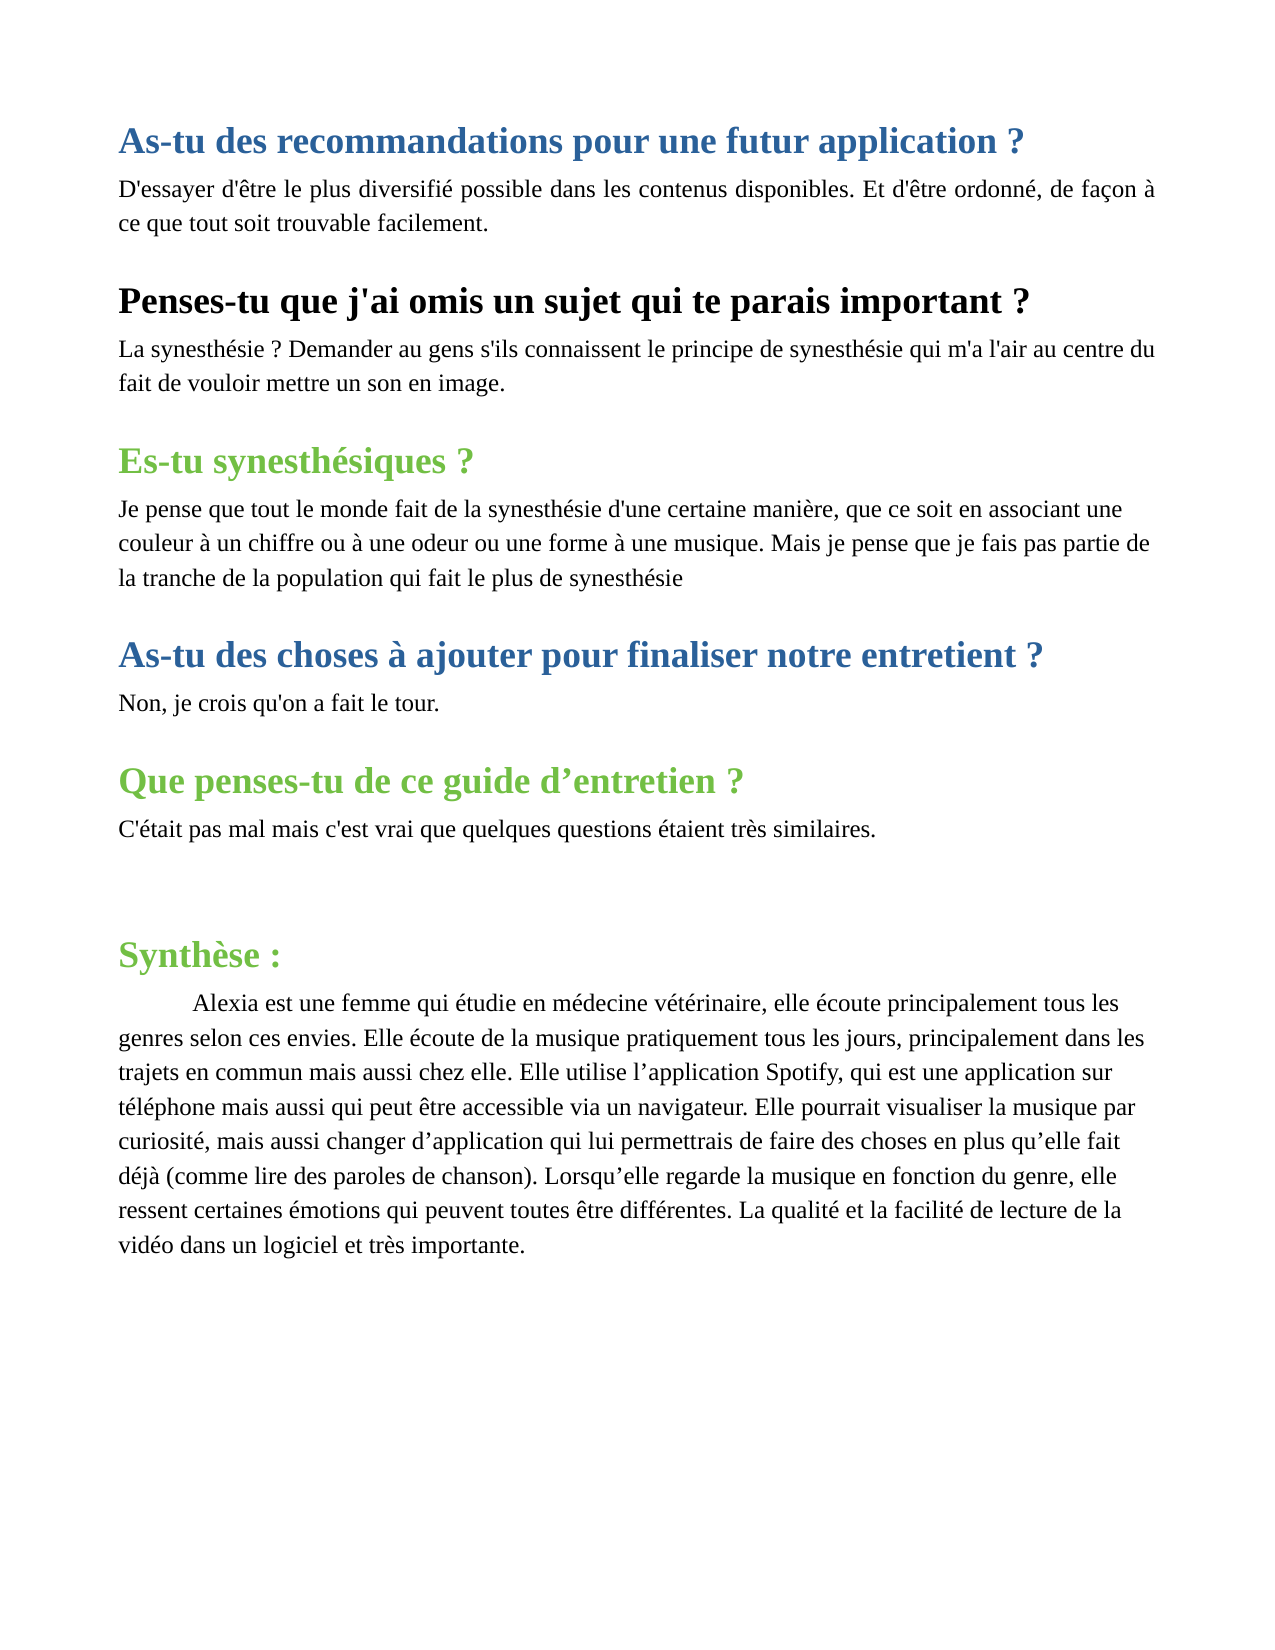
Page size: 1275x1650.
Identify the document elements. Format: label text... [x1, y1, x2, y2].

subtitle As-tu des recommandations pour une futur application ? [118, 118, 1157, 161]
text La synesthésie ? Demander au gens s'ils connaissent le principe de synesthésie qui m'a l'air au centre du fait de vouloir mettre un son en image. [118, 334, 1157, 397]
text Alexia est une femme qui étudie en médecine vétérinaire, elle écoute principalement tous les genres selon ces envies. Elle écoute de la musique pratiquement tous les jours, principalement dans les trajets en commun mais aussi chez elle. Elle utilise l’application Spotify, qui est une application sur téléphone mais aussi qui peut être accessible via un navigateur. Elle pourrait visualiser la musique par curiosité, mais aussi changer d’application qui lui permettrais de faire des choses en plus qu’elle fait déjà (comme lire des paroles de chanson). Lorsqu’elle regarde la musique en fonction du genre, elle ressent certaines émotions qui peuvent toutes être différentes. La qualité et la facilité de lecture de la vidéo dans un logiciel et très importante. [118, 988, 1157, 1258]
subtitle Que penses-tu de ce guide d’entretien ? [118, 758, 1157, 801]
subtitle Es-tu synesthésiques ? [118, 438, 1157, 481]
subtitle Penses-tu que j'ai omis un sujet qui te parais important ? [118, 278, 1157, 321]
text D'essayer d'être le plus diversifié possible dans les contenus disponibles. Et d'être ordonné, de façon à ce que tout soit trouvable facilement. [118, 174, 1157, 237]
text Non, je crois qu'on a fait le tour. [118, 688, 1157, 717]
text Je pense que tout le monde fait de la synesthésie d'une certaine manière, que ce soit en associant une couleur à un chiffre ou à une odeur ou une forme à une musique. Mais je pense que je fais pas partie de la tranche de la population qui fait le plus de synesthésie [118, 494, 1157, 591]
subtitle As-tu des choses à ajouter pour finaliser notre entretient ? [118, 633, 1157, 676]
text C'était pas mal mais c'est vrai que quelques questions étaient très similaires. [118, 814, 1157, 842]
subtitle Synthèse : [118, 933, 1157, 976]
